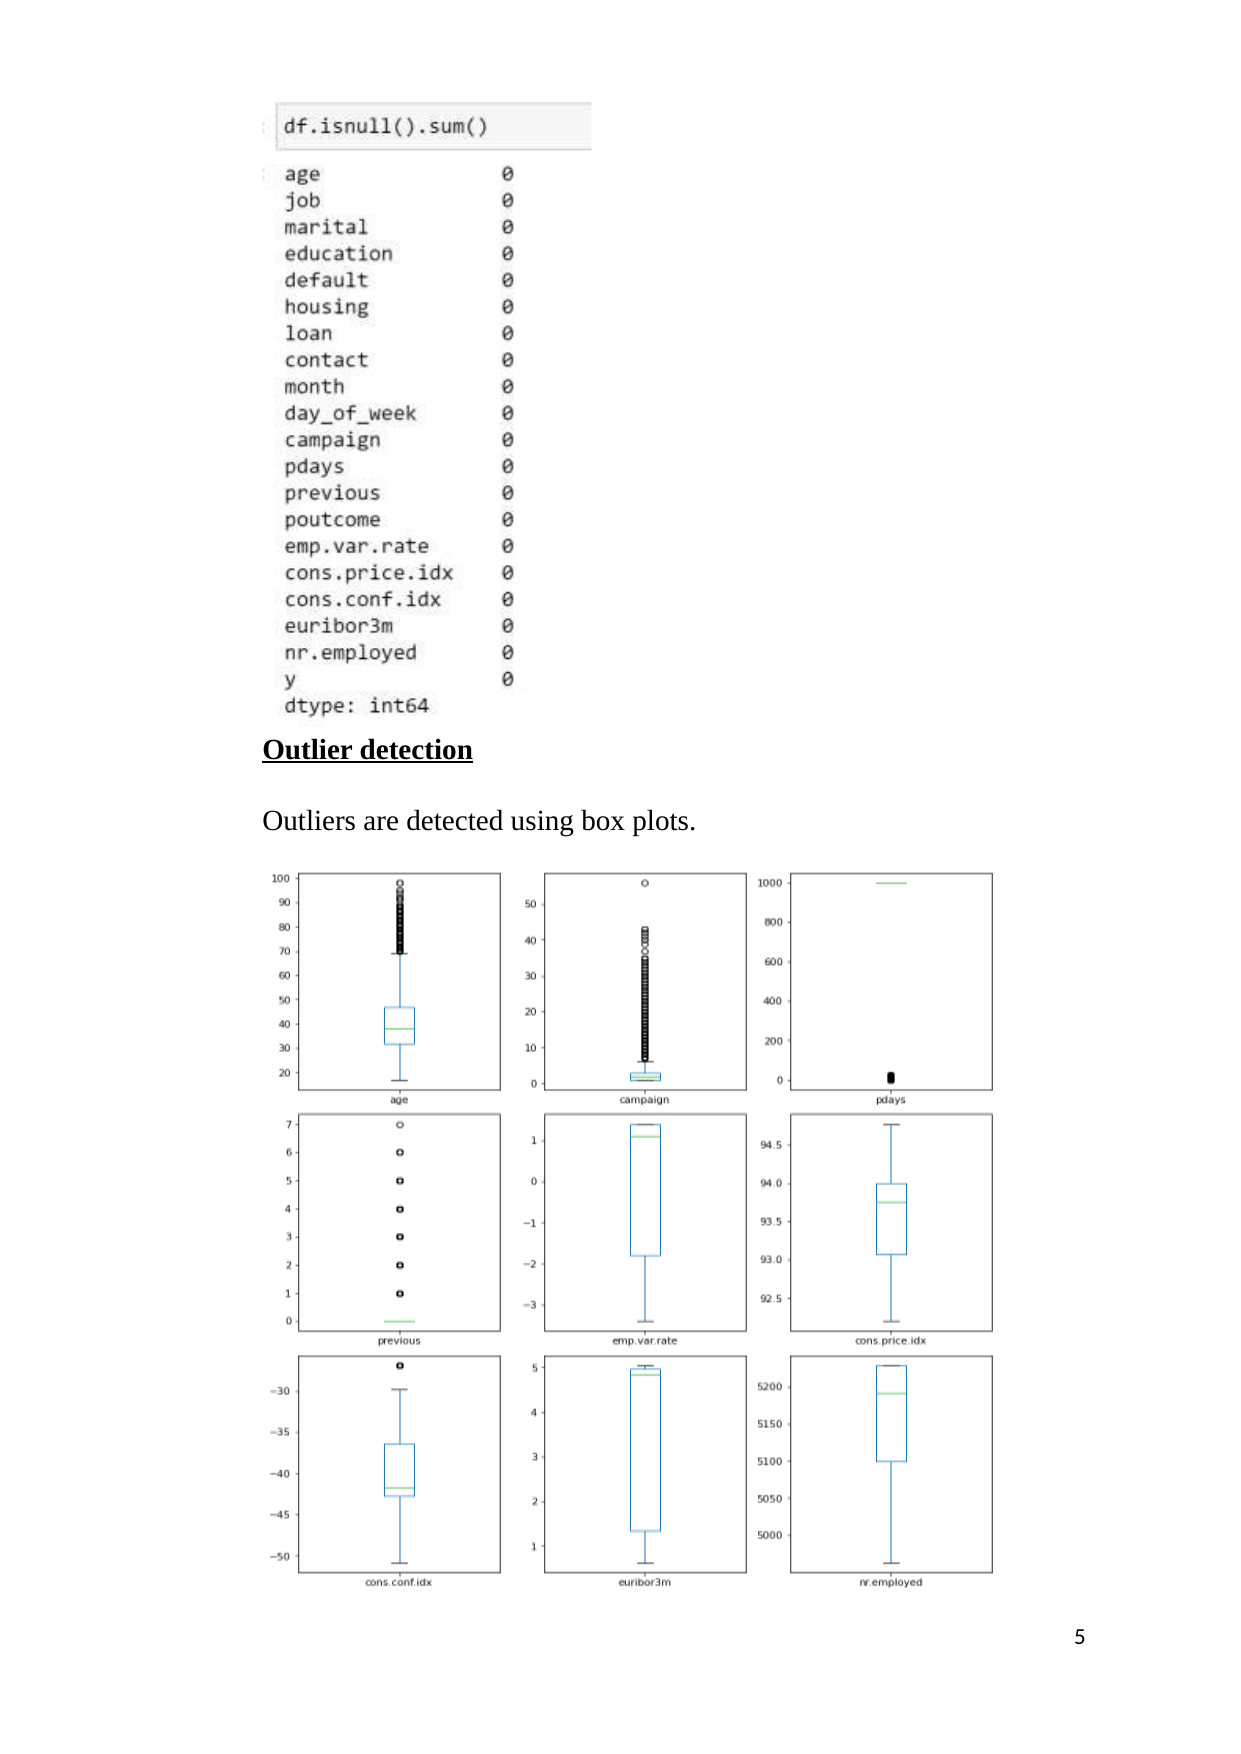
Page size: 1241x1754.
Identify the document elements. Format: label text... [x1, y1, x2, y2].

text Outliers are detected using box plots. [262, 803, 1091, 837]
text Outlier detection [262, 732, 1091, 765]
